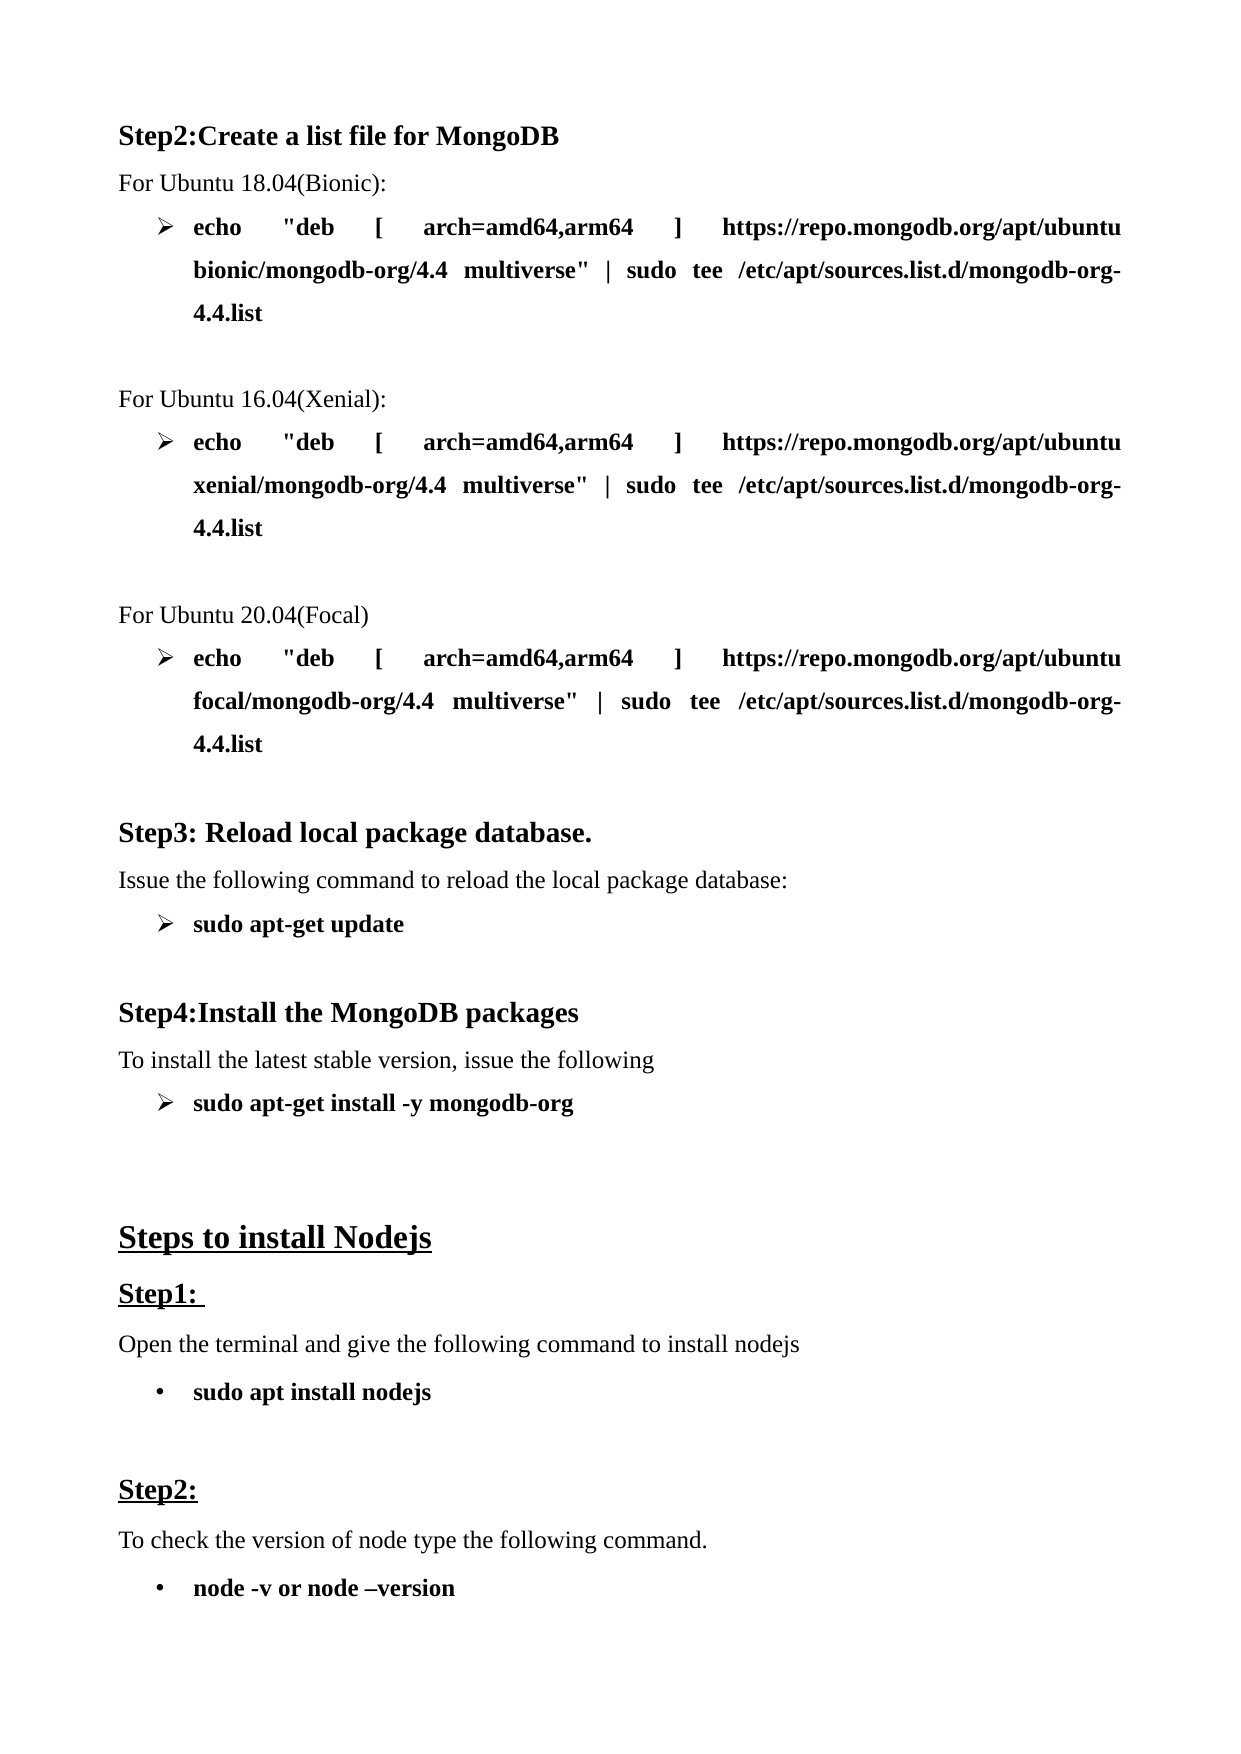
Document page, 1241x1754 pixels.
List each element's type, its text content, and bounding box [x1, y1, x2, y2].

text Steps to install Nodejs [118, 1218, 1122, 1256]
text For Ubuntu 20.04(Focal) [118, 600, 1122, 628]
list echo "deb [ arch=amd64,arm64 ] https://repo.mongodb.org/apt/ubuntu bionic/mongodb-org/4.4 multiverse" | sudo tee /etc/apt/sources.list.d/mongodb-org-4.4.list [156, 212, 1122, 327]
list node -v or node –version [156, 1573, 1122, 1602]
list sudo apt-get install -y mongodb-org [156, 1088, 1122, 1117]
text For Ubuntu 18.04(Bionic): [118, 168, 1122, 197]
text Issue the following command to reload the local package database: [118, 866, 1122, 894]
text For Ubuntu 16.04(Xenial): [118, 384, 1122, 413]
text Step1: [118, 1276, 1122, 1310]
list sudo apt install nodejs [156, 1377, 1122, 1406]
list echo "deb [ arch=amd64,arm64 ] https://repo.mongodb.org/apt/ubuntu focal/mongodb-org/4.4 multiverse" | sudo tee /etc/apt/sources.list.d/mongodb-org-4.4.list [156, 643, 1122, 758]
text Step2: [118, 1472, 1122, 1506]
list sudo apt-get update [156, 909, 1122, 937]
text To check the version of node type the following command. [118, 1526, 1122, 1554]
list echo "deb [ arch=amd64,arm64 ] https://repo.mongodb.org/apt/ubuntu xenial/mongodb-org/4.4 multiverse" | sudo tee /etc/apt/sources.list.d/mongodb-org-4.4.list [156, 427, 1122, 542]
text Open the terminal and give the following command to install nodejs [118, 1329, 1122, 1358]
text Step3: Reload local package database. [118, 815, 1122, 849]
text To install the latest stable version, issue the following [118, 1045, 1122, 1074]
text Step2:Create a list file for MongoDB [118, 118, 1122, 152]
text Step4:Install the MongoDB packages [118, 995, 1122, 1028]
